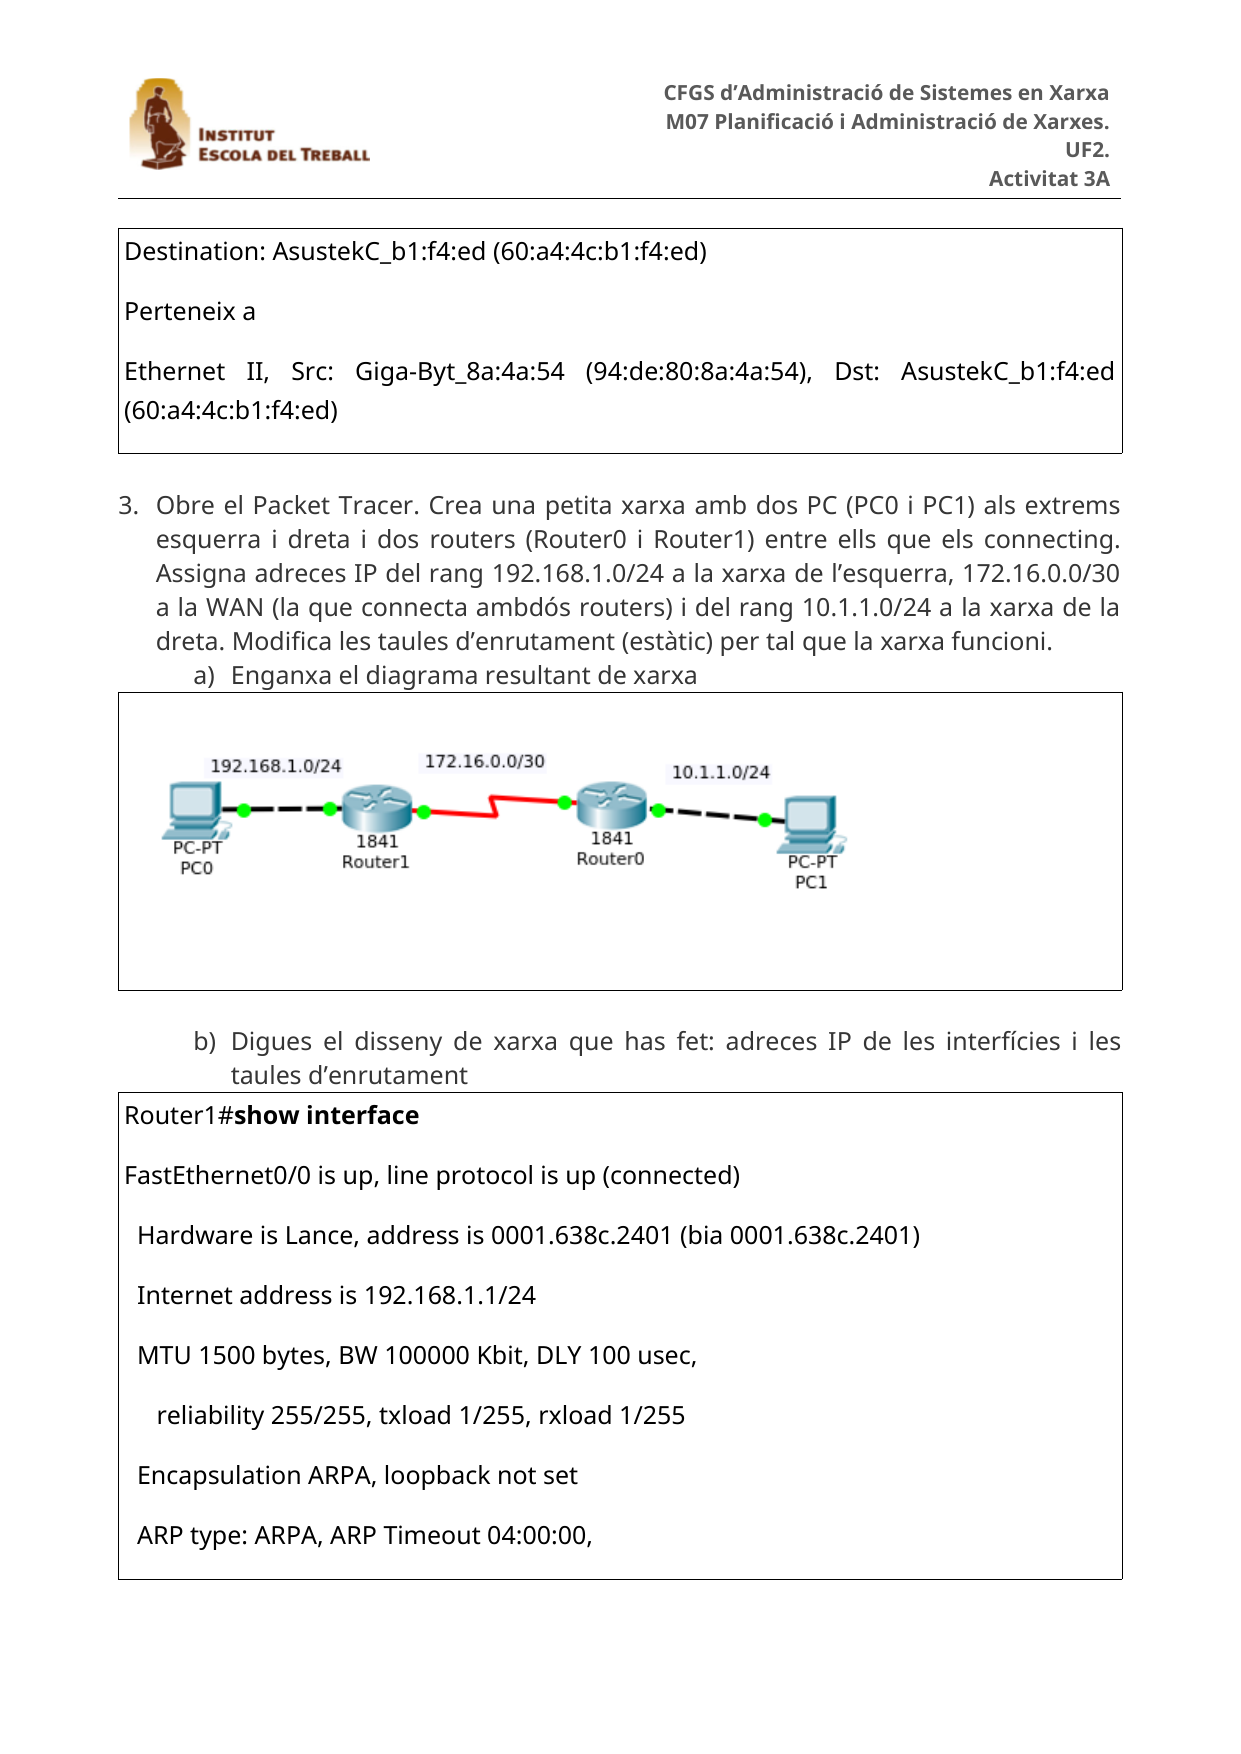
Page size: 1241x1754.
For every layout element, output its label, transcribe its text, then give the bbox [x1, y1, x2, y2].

list Digues el disseny de xarxa que has fet: adreces IP de les interfícies i les taules d’enrutament [193, 1024, 1122, 1092]
picture [129, 78, 370, 170]
picture [123, 697, 899, 964]
table_header [119, 693, 1122, 990]
table_header Router1#show interface FastEthernet0/0 is up, line protocol is up (connected) Hardware is Lance, address is 0001.638c.2401 (bia 0001.638c.2401) Internet address is 192.168.1.1/24 MTU 1500 bytes, BW 100000 Kbit, DLY 100 usec, reliability 255/255, txload 1/255, rxload 1/255 Encapsulation ARPA, loopback not set ARP type: ARPA, ARP Timeout 04:00:00, [119, 1093, 1122, 1578]
table_header Destination: AsustekC_b1:f4:ed (60:a4:4c:b1:f4:ed) Perteneix a Ethernet II, Src: Giga-Byt_8a:4a:54 (94:de:80:8a:4a:54), Dst: AsustekC_b1:f4:ed (60:a4:4c:b1:f4:ed) [119, 229, 1122, 453]
list Enganxa el diagrama resultant de xarxa [193, 658, 1122, 692]
list Obre el Packet Tracer. Crea una petita xarxa amb dos PC (PC0 i PC1) als extrems esquerra i dreta i dos routers (Router0 i Router1) entre ells que els connecting. Assigna adreces IP del rang 192.168.1.0/24 a la xarxa de l’esquerra, 172.16.0.0/30 a la WAN (la que connecta ambdós routers) i del rang 10.1.1.0/24 a la xarxa de la dreta. Modifica les taules d’enrutament (estàtic) per tal que la xarxa funcioni. [118, 487, 1122, 658]
